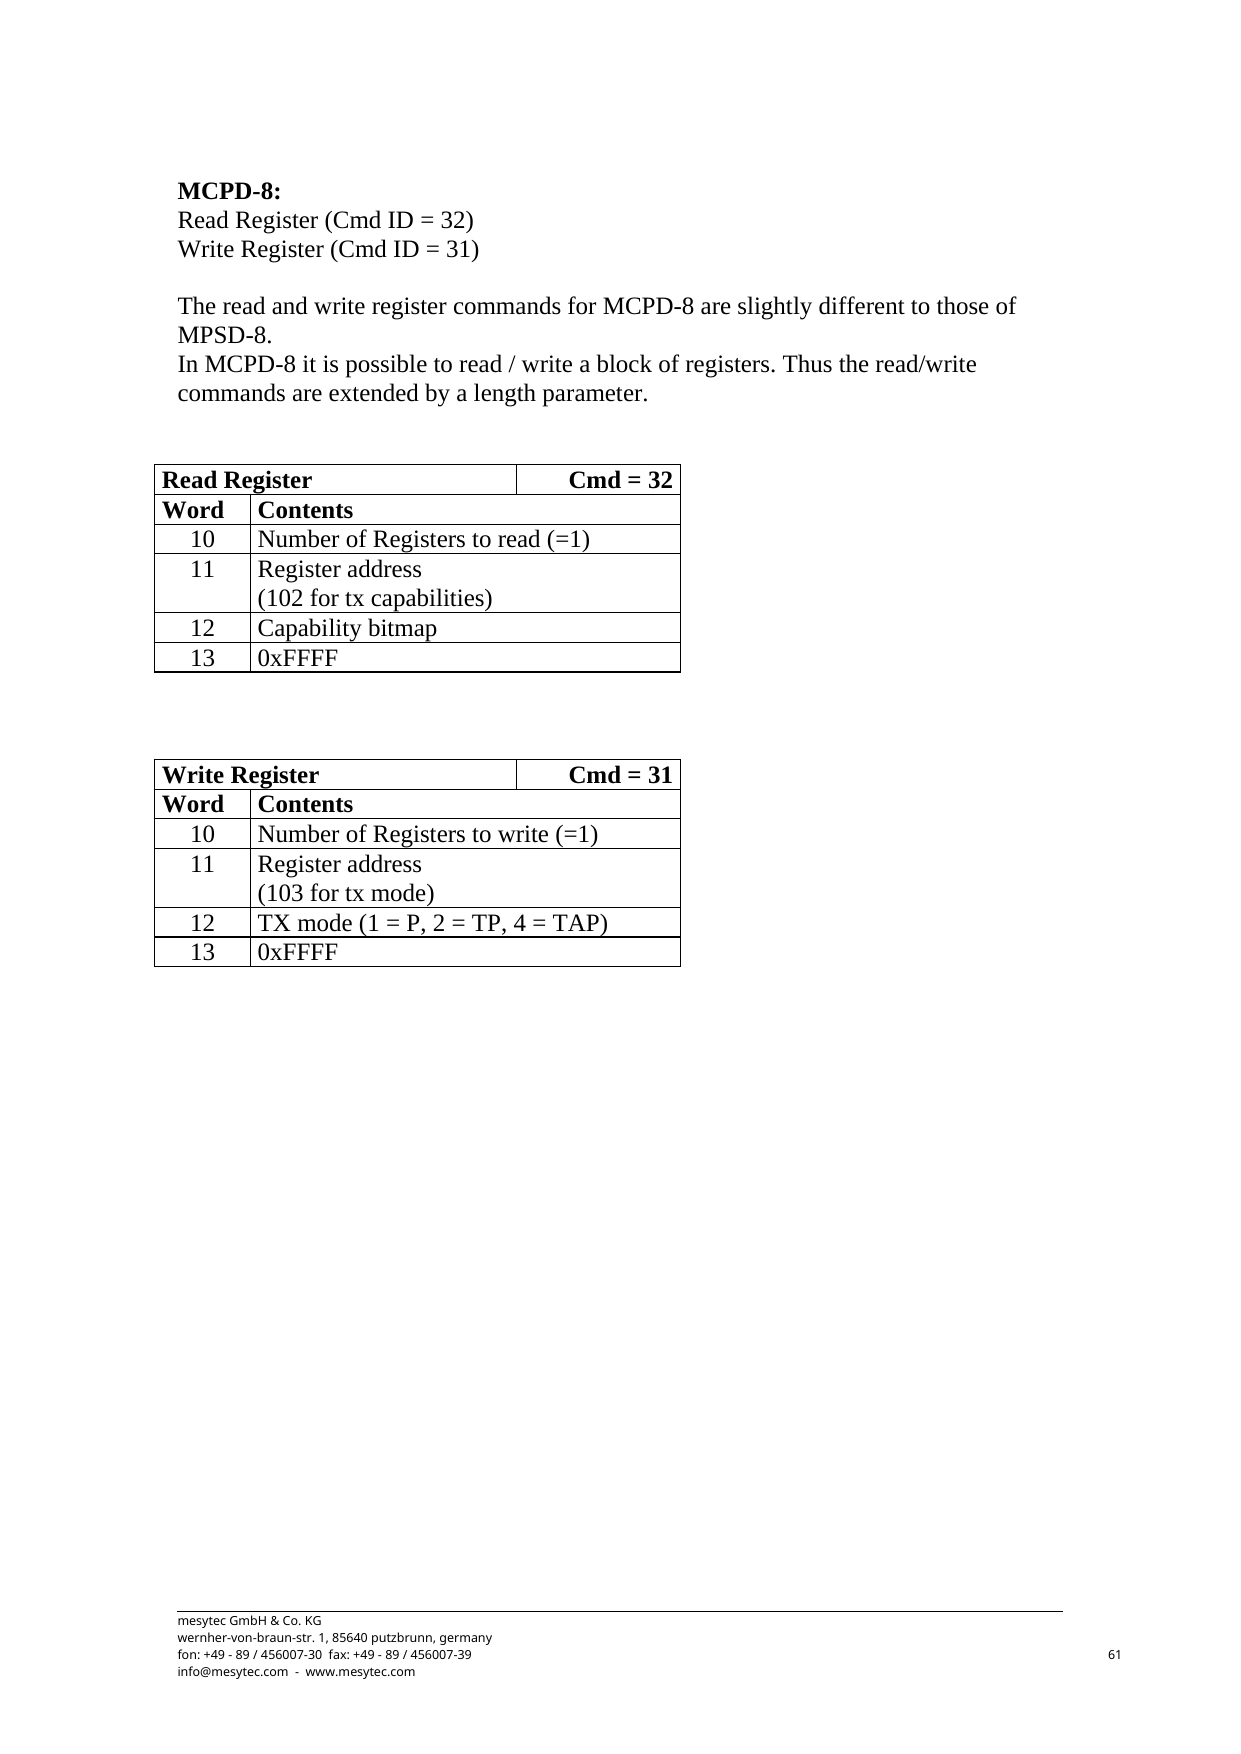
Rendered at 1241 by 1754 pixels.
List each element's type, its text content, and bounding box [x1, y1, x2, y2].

table_header Read Register [155, 465, 516, 494]
table_cell Register address (102 for tx capabilities) [251, 554, 680, 612]
table_cell Register address (103 for tx mode) [251, 849, 680, 907]
table_cell Contents [251, 495, 680, 523]
table_cell Word [155, 495, 250, 523]
text Read Register (Cmd ID = 32) [177, 205, 1063, 234]
text Write Register (Cmd ID = 31) [177, 234, 1063, 263]
table_cell 10 [155, 819, 250, 848]
text In MCPD-8 it is possible to read / write a block of registers. Thus the read/write commands are extended by a length parameter. [177, 349, 1063, 406]
table_header Cmd = 31 [517, 760, 680, 788]
table_cell Contents [251, 790, 680, 818]
table_cell Capability bitmap [251, 613, 680, 642]
table_cell Number of Registers to write (=1) [251, 819, 680, 848]
table_cell 13 [155, 938, 250, 966]
table_cell 10 [155, 525, 250, 553]
table_cell 13 [155, 643, 250, 671]
table_header Cmd = 32 [517, 465, 680, 494]
table_cell TX mode (1 = P, 2 = TP, 4 = TAP) [251, 908, 680, 936]
table_cell 11 [155, 849, 250, 907]
table_header Write Register [155, 760, 516, 788]
table_cell Number of Registers to read (=1) [251, 525, 680, 553]
table_cell 12 [155, 613, 250, 642]
table_cell 12 [155, 908, 250, 936]
table_cell Word [155, 790, 250, 818]
text MCPD-8: [177, 176, 1063, 205]
table_cell 0xFFFF [251, 643, 680, 671]
text The read and write register commands for MCPD-8 are slightly different to those of MPSD-8. [177, 291, 1063, 349]
table_cell 11 [155, 554, 250, 612]
table_cell 0xFFFF [251, 938, 680, 966]
